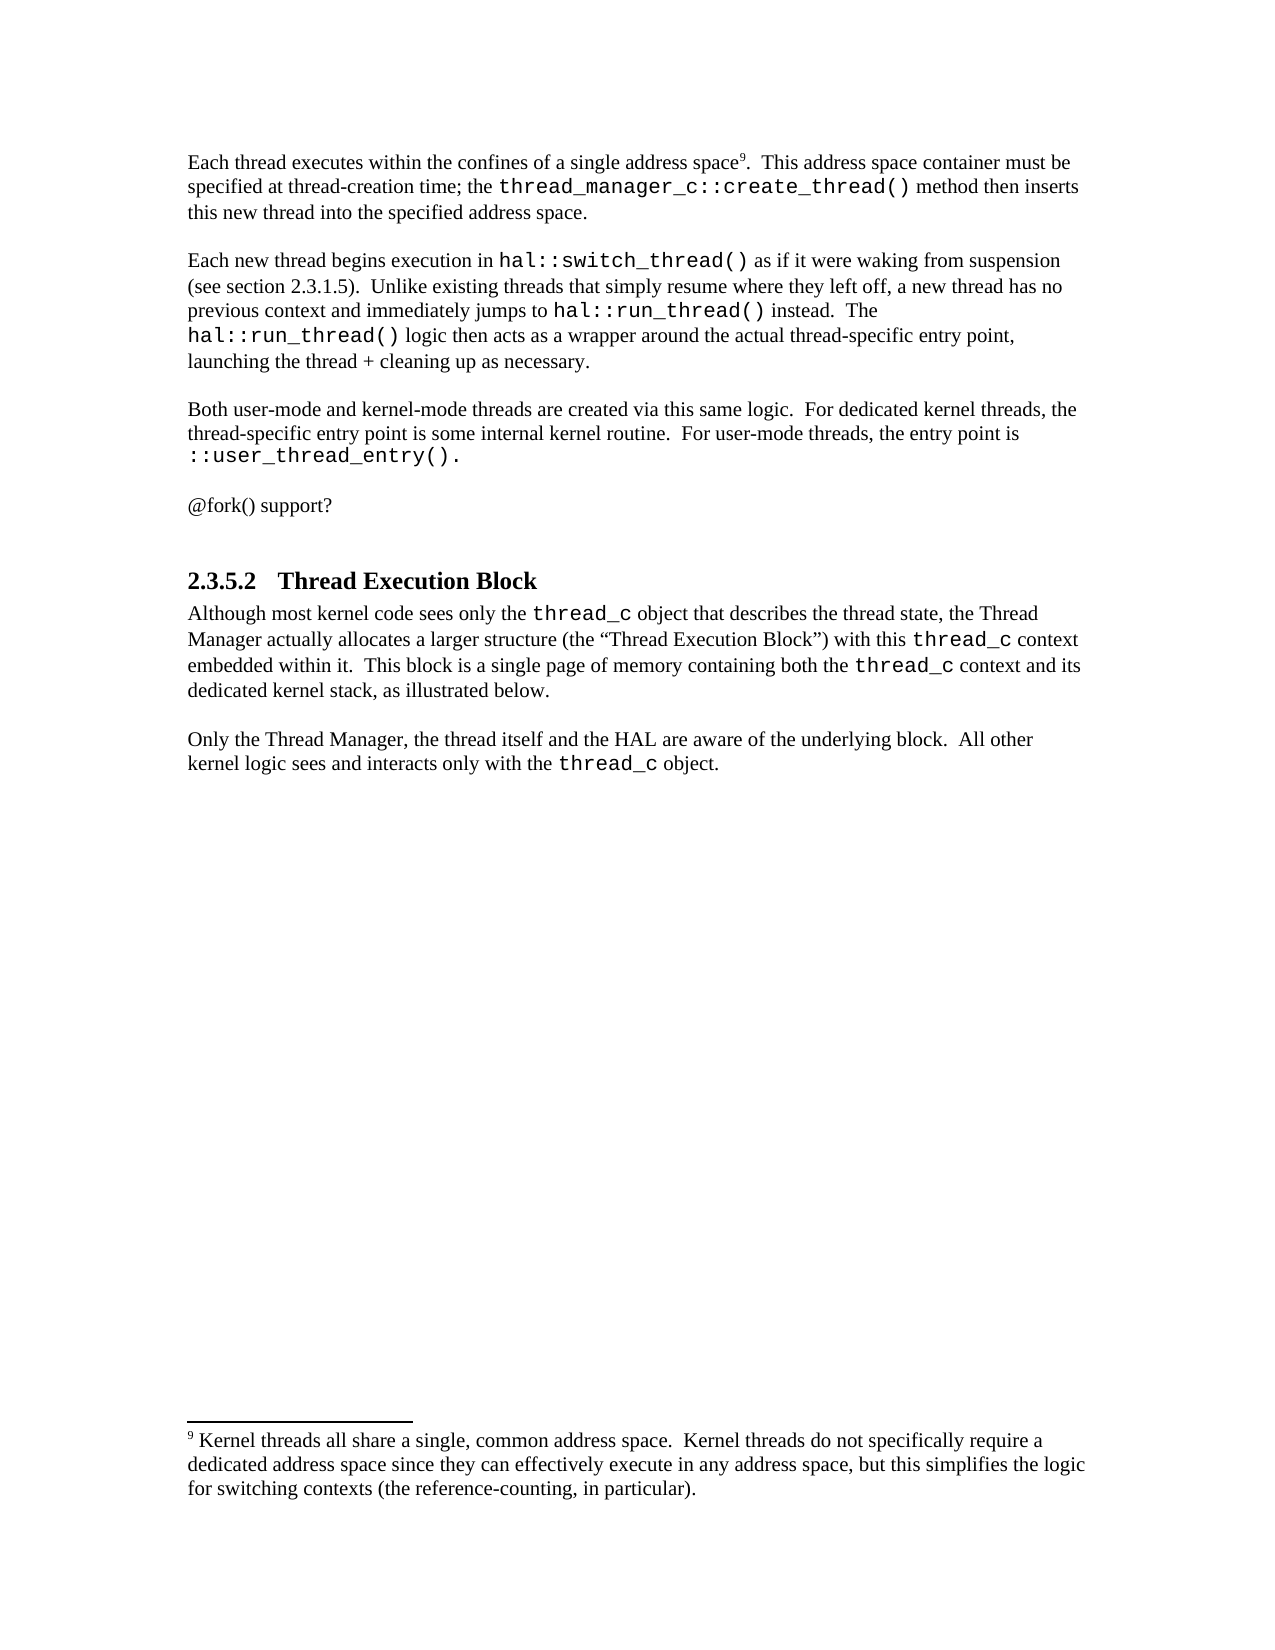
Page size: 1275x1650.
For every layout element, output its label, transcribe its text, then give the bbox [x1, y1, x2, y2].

text @fork() support? [187, 493, 1087, 517]
text Both user-mode and kernel-mode threads are created via this same logic. For dedicated kernel threads, the thread-specific entry point is some internal kernel routine. For user-mode threads, the entry point is ::user_thread_entry(). [187, 397, 1087, 469]
text Although most kernel code sees only the thread_c object that describes the thread state, the Thread Manager actually allocates a larger structure (the “Thread Execution Block”) with this thread_c context embedded within it. This block is a single page of memory containing both the thread_c context and its dedicated kernel stack, as illustrated below. [187, 601, 1087, 702]
text Kernel threads all share a single, common address space. Kernel threads do not specifically require a dedicated address space since they can effectively execute in any address space, but this simplifies the logic for switching contexts (the reference-counting, in particular). [187, 1428, 1087, 1500]
text Each thread executes within the confines of a single address space. This address space container must be specified at thread-creation time; the thread_manager_c::create_thread() method then inserts this new thread into the specified address space. [187, 150, 1087, 224]
subtitle Thread Execution Block [187, 566, 1087, 595]
text Only the Thread Manager, the thread itself and the HAL are aware of the underlying block. All other kernel logic sees and interacts only with the thread_c object. [187, 727, 1087, 776]
text Each new thread begins execution in hal::switch_thread() as if it were waking from suspension (see section 2.3.1.5). Unlike existing threads that simply resume where they left off, a new thread has no previous context and immediately jumps to hal::run_thread() instead. The hal::run_thread() logic then acts as a wrapper around the actual thread-specific entry point, launching the thread + cleaning up as necessary. [187, 248, 1087, 373]
